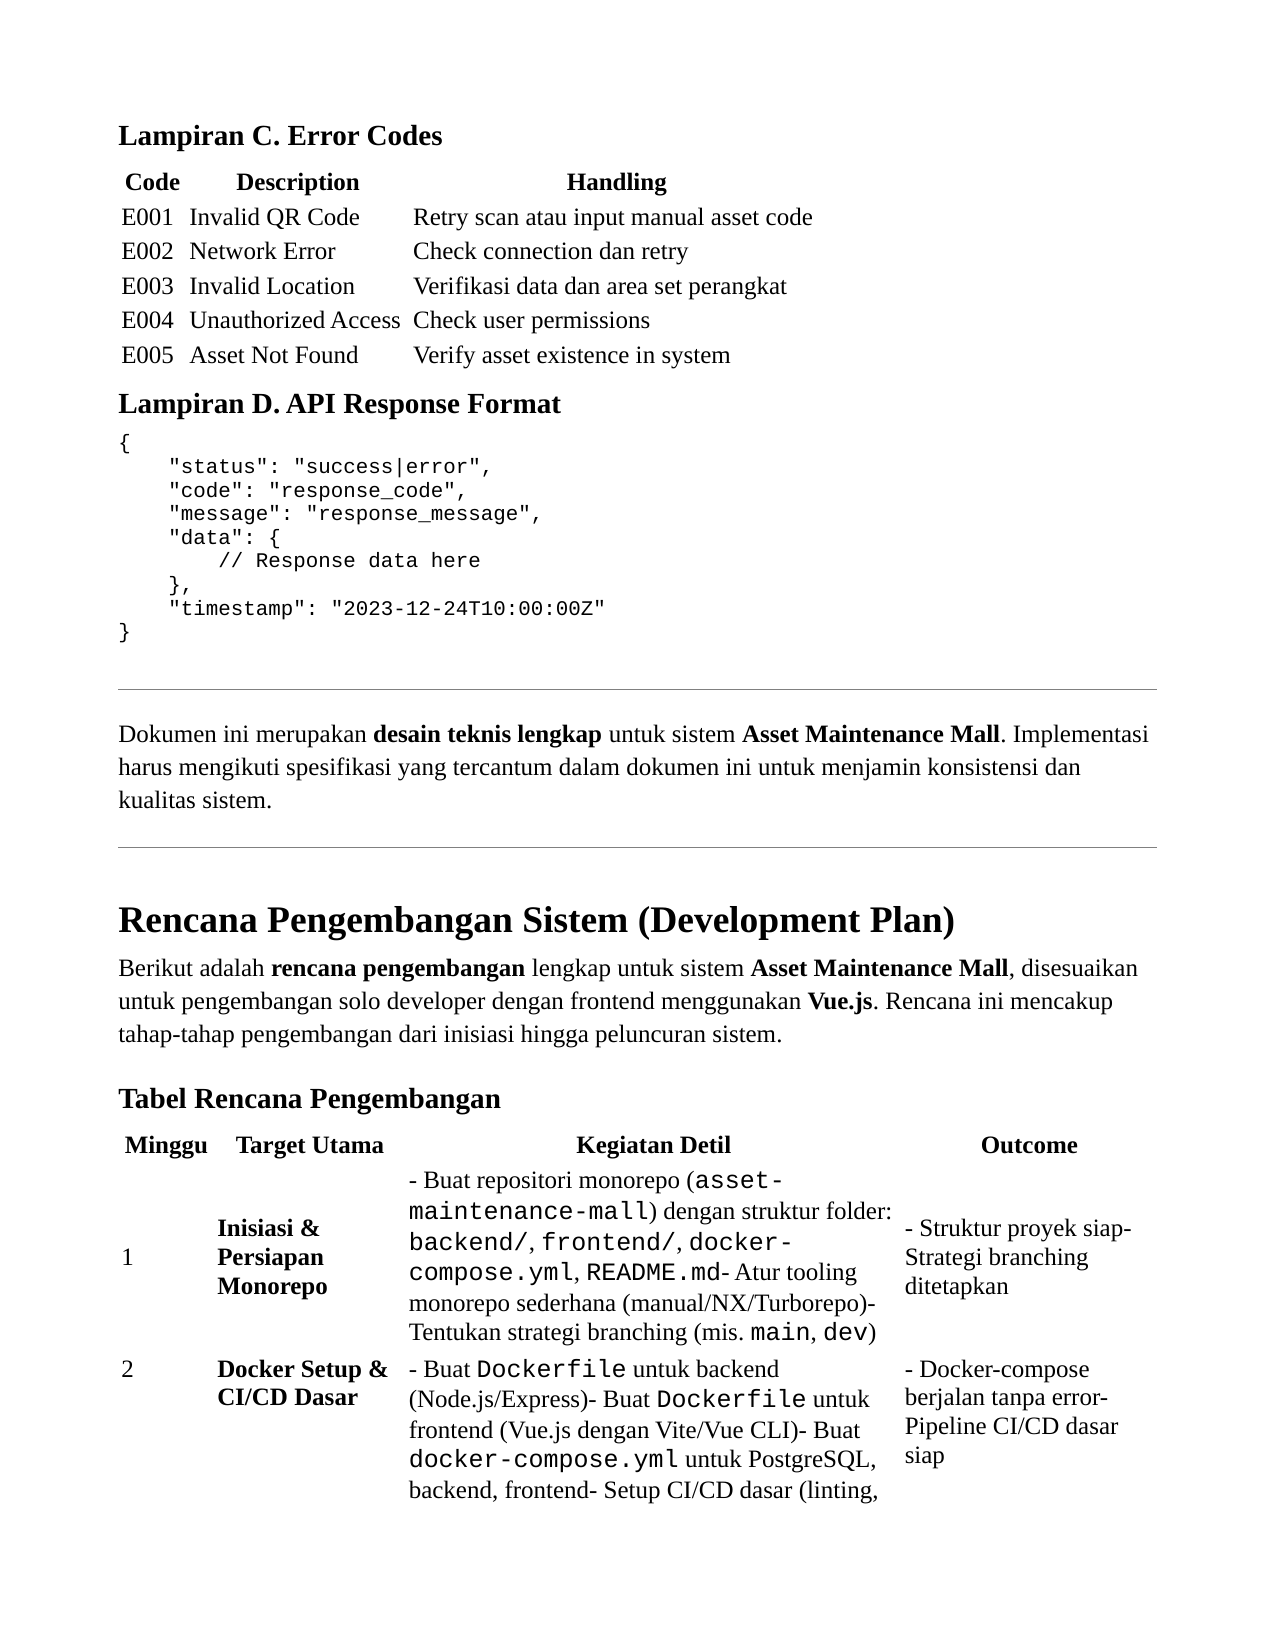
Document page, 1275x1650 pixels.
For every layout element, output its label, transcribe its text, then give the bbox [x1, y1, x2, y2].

subtitle Lampiran C. Error Codes [118, 118, 1157, 152]
table_cell E002 [118, 233, 186, 268]
table_header Target Utama [214, 1128, 406, 1162]
subtitle Tabel Rencana Pengembangan [118, 1081, 1157, 1115]
table_cell Docker Setup & CI/CD Dasar [214, 1351, 406, 1507]
table_cell - Docker-compose berjalan tanpa error- Pipeline CI/CD dasar siap [902, 1351, 1157, 1507]
subtitle Lampiran D. API Response Format [118, 386, 1157, 420]
table_cell Retry scan atau input manual asset code [410, 199, 823, 233]
text "code": "response_code", [118, 479, 1157, 503]
table_cell Asset Not Found [186, 337, 410, 372]
table_header Kegiatan Detil [406, 1128, 902, 1162]
table_cell Network Error [186, 233, 410, 268]
table_header Outcome [902, 1128, 1157, 1162]
table_header Description [186, 164, 410, 199]
text } [118, 621, 1157, 645]
text "data": { [118, 527, 1157, 551]
text }, [118, 574, 1157, 598]
subtitle Rencana Pengembangan Sistem (Development Plan) [118, 898, 1157, 941]
table_cell Invalid QR Code [186, 199, 410, 233]
text // Response data here [118, 551, 1157, 574]
table_cell 1 [118, 1162, 214, 1351]
text Dokumen ini merupakan desain teknis lengkap untuk sistem Asset Maintenance Mall. Implementasi harus mengikuti spesifikasi yang tercantum dalam dokumen ini untuk menjamin konsistensi dan kualitas sistem. [118, 719, 1157, 814]
table_cell E001 [118, 199, 186, 233]
table_cell Unauthorized Access [186, 303, 410, 337]
table_cell Verifikasi data dan area set perangkat [410, 268, 823, 302]
table_cell - Buat Dockerfile untuk backend (Node.js/Express)- Buat Dockerfile untuk frontend (Vue.js dengan Vite/Vue CLI)- Buat docker-compose.yml untuk PostgreSQL, backend, frontend- Setup CI/CD dasar (linting, [406, 1351, 902, 1507]
table_cell E003 [118, 268, 186, 302]
table_header Handling [410, 164, 823, 199]
text "message": "response_message", [118, 503, 1157, 527]
text Berikut adalah rencana pengembangan lengkap untuk sistem Asset Maintenance Mall, disesuaikan untuk pengembangan solo developer dengan frontend menggunakan Vue.js. Rencana ini mencakup tahap-tahap pengembangan dari inisiasi hingga peluncuran sistem. [118, 953, 1157, 1048]
table_cell E004 [118, 303, 186, 337]
table_cell Verify asset existence in system [410, 337, 823, 372]
text "timestamp": "2023-12-24T10:00:00Z" [118, 598, 1157, 621]
text { [118, 432, 1157, 456]
table_header Code [118, 164, 186, 199]
table_cell - Buat repositori monorepo (asset-maintenance-mall) dengan struktur folder: backend/, frontend/, docker-compose.yml, README.md- Atur tooling monorepo sederhana (manual/NX/Turborepo)- Tentukan strategi branching (mis. main, dev) [406, 1162, 902, 1351]
text "status": "success|error", [118, 456, 1157, 479]
table_cell E005 [118, 337, 186, 372]
table_cell Invalid Location [186, 268, 410, 302]
table_cell - Struktur proyek siap- Strategi branching ditetapkan [902, 1162, 1157, 1351]
table_cell Check connection dan retry [410, 233, 823, 268]
table_cell 2 [118, 1351, 214, 1507]
table_cell Check user permissions [410, 303, 823, 337]
table_header Minggu [118, 1128, 214, 1162]
table_cell Inisiasi & Persiapan Monorepo [214, 1162, 406, 1351]
